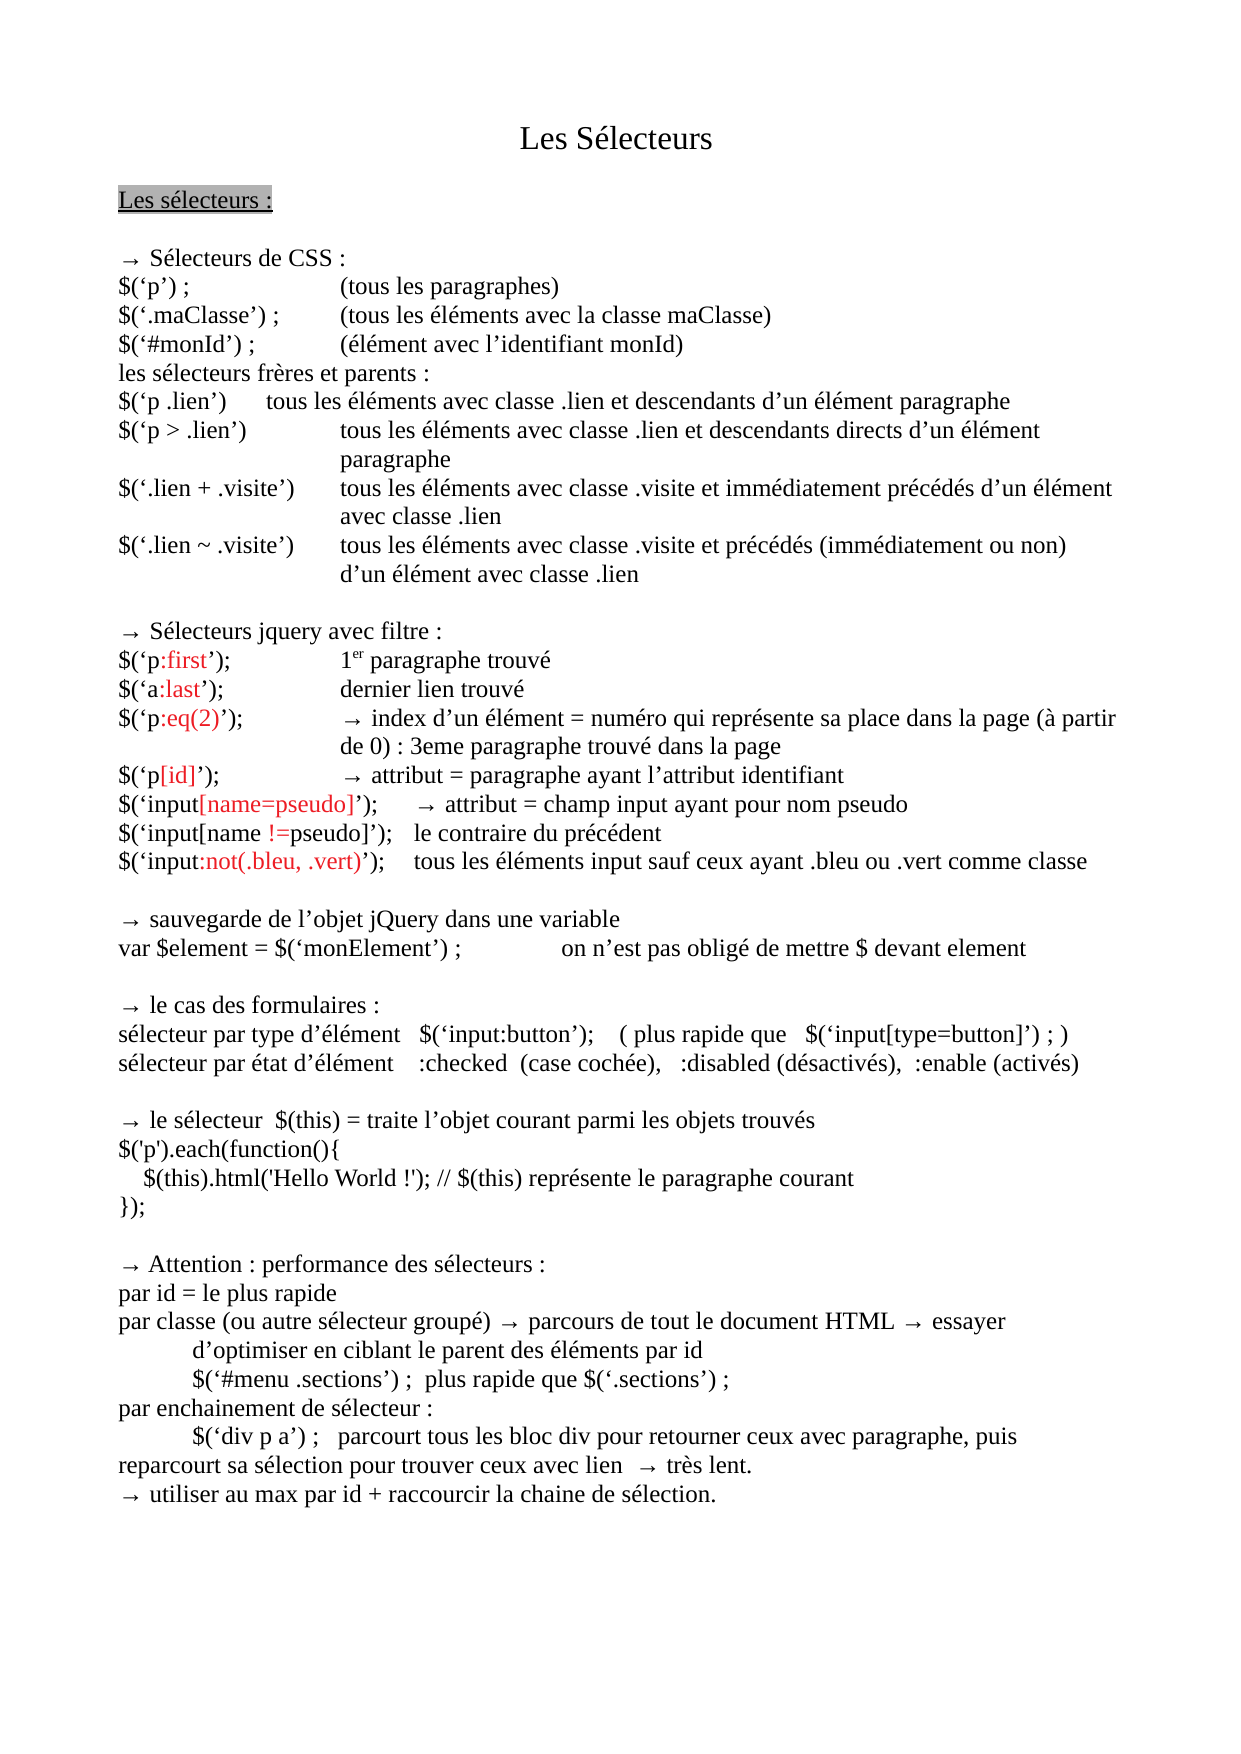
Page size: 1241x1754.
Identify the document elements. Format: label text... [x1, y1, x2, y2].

text les sélecteurs frères et parents : [118, 358, 1122, 386]
text → utiliser au max par id + raccourcir la chaine de sélection. [118, 1479, 1122, 1508]
text $('p').each(function(){ [118, 1134, 1122, 1163]
text $(this).html('Hello World !'); // $(this) représente le paragraphe courant [118, 1163, 1122, 1191]
text par classe (ou autre sélecteur groupé) → parcours de tout le document HTML → essayer d’optimiser en ciblant le parent des éléments par id [118, 1306, 1122, 1364]
text $(‘#menu .sections’) ; plus rapide que $(‘.sections’) ; [118, 1364, 1122, 1393]
text }); [118, 1191, 1122, 1220]
text $(‘.lien ~ .visite’) tous les éléments avec classe .visite et précédés (immédiatement ou non) d’un élément avec classe .lien [118, 530, 1122, 588]
text par enchainement de sélecteur : [118, 1393, 1122, 1421]
text → le cas des formulaires : [118, 990, 1122, 1019]
text sélecteur par type d’élément $(‘input:button’); ( plus rapide que $(‘input[type=button]’) ; ) [118, 1019, 1122, 1048]
text par id = le plus rapide [118, 1278, 1122, 1306]
text Les Sélecteurs [118, 118, 1122, 156]
text Les sélecteurs : [118, 185, 1122, 214]
text $(‘p .lien’) tous les éléments avec classe .lien et descendants d’un élément paragraphe [118, 386, 1122, 415]
text $(‘.maClasse’) ; (tous les éléments avec la classe maClasse) [118, 300, 1122, 329]
text $(‘p[id]’); → attribut = paragraphe ayant l’attribut identifiant [118, 760, 1122, 789]
text → Attention : performance des sélecteurs : [118, 1249, 1122, 1278]
text $(‘a:last’); dernier lien trouvé [118, 674, 1122, 703]
text $(‘.lien + .visite’) tous les éléments avec classe .visite et immédiatement précédés d’un élément avec classe .lien [118, 473, 1122, 530]
text → sauvegarde de l’objet jQuery dans une variable [118, 904, 1122, 933]
text $(‘p:eq(2)’); → index d’un élément = numéro qui représente sa place dans la page (à partir de 0) : 3eme paragraphe trouvé dans la page [118, 703, 1122, 760]
text $(‘p > .lien’) tous les éléments avec classe .lien et descendants directs d’un élément paragraphe [118, 415, 1122, 473]
text $(‘input[name=pseudo]’); → attribut = champ input ayant pour nom pseudo [118, 789, 1122, 818]
text $(‘div p a’) ; parcourt tous les bloc div pour retourner ceux avec paragraphe, puis reparcourt sa sélection pour trouver ceux avec lien → très lent. [118, 1421, 1122, 1479]
text $(‘#monId’) ; (élément avec l’identifiant monId) [118, 329, 1122, 358]
text sélecteur par état d’élément :checked (case cochée), :disabled (désactivés), :enable (activés) [118, 1048, 1122, 1076]
text $(‘p’) ; (tous les paragraphes) [118, 271, 1122, 300]
text → Sélecteurs de CSS : [118, 243, 1122, 271]
text $(‘input[name !=pseudo]’); le contraire du précédent [118, 818, 1122, 846]
text var $element = $(‘monElement’) ; on n’est pas obligé de mettre $ devant element [118, 933, 1122, 961]
text → Sélecteurs jquery avec filtre : [118, 616, 1122, 645]
text $(‘p:first’); 1er paragraphe trouvé [118, 645, 1122, 674]
text → le sélecteur $(this) = traite l’objet courant parmi les objets trouvés [118, 1105, 1122, 1134]
text $(‘input:not(.bleu, .vert)’); tous les éléments input sauf ceux ayant .bleu ou .vert comme classe [118, 846, 1122, 875]
